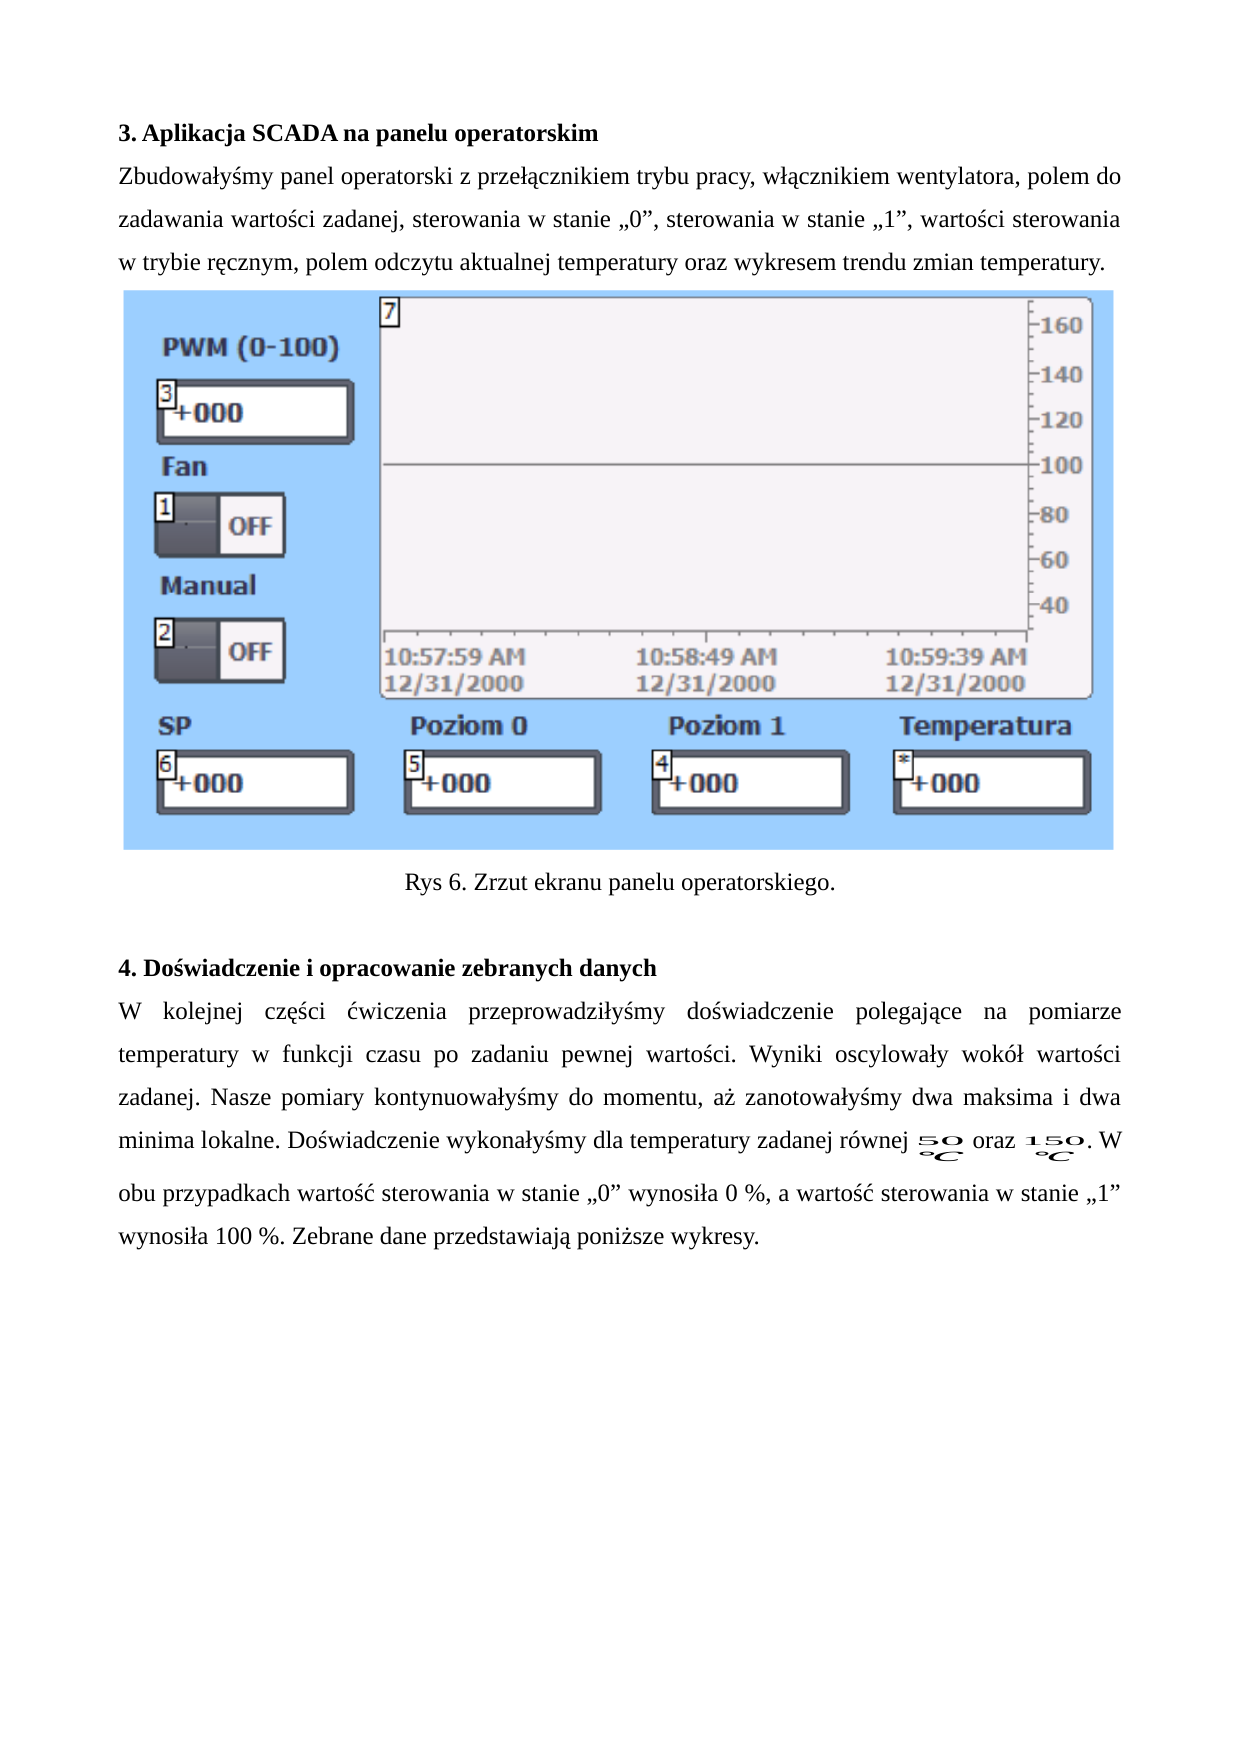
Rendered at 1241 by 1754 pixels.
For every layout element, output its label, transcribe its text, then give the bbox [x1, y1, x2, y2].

text Rys 6. Zrzut ekranu panelu operatorskiego. [118, 867, 1122, 896]
text 3. Aplikacja SCADA na panelu operatorskim [118, 118, 1122, 147]
text 4. Doświadczenie i opracowanie zebranych danych [118, 953, 1122, 982]
text Zbudowałyśmy panel operatorski z przełącznikiem trybu pracy, włącznikiem wentylatora, polem do zadawania wartości zadanej, sterowania w stanie „0”, sterowania w stanie „1”, wartości sterowania w trybie ręcznym, polem odczytu aktualnej temperatury oraz wykresem trendu zmian temperatury. [118, 161, 1122, 276]
text W kolejnej części ćwiczenia przeprowadziłyśmy doświadczenie polegające na pomiarze temperatury w funkcji czasu po zadaniu pewnej wartości. Wyniki oscylowały wokół wartości zadanej. Nasze pomiary kontynuowałyśmy do momentu, aż zanotowałyśmy dwa maksima i dwa minima lokalne. Doświadczenie wykonałyśmy dla temperatury zadanej równej oraz . W obu przypadkach wartość sterowania w stanie „0” wynosiła 0 %, a wartość sterowania w stanie „1” wynosiła 100 %. Zebrane dane przedstawiają poniższe wykresy. [118, 996, 1122, 1250]
